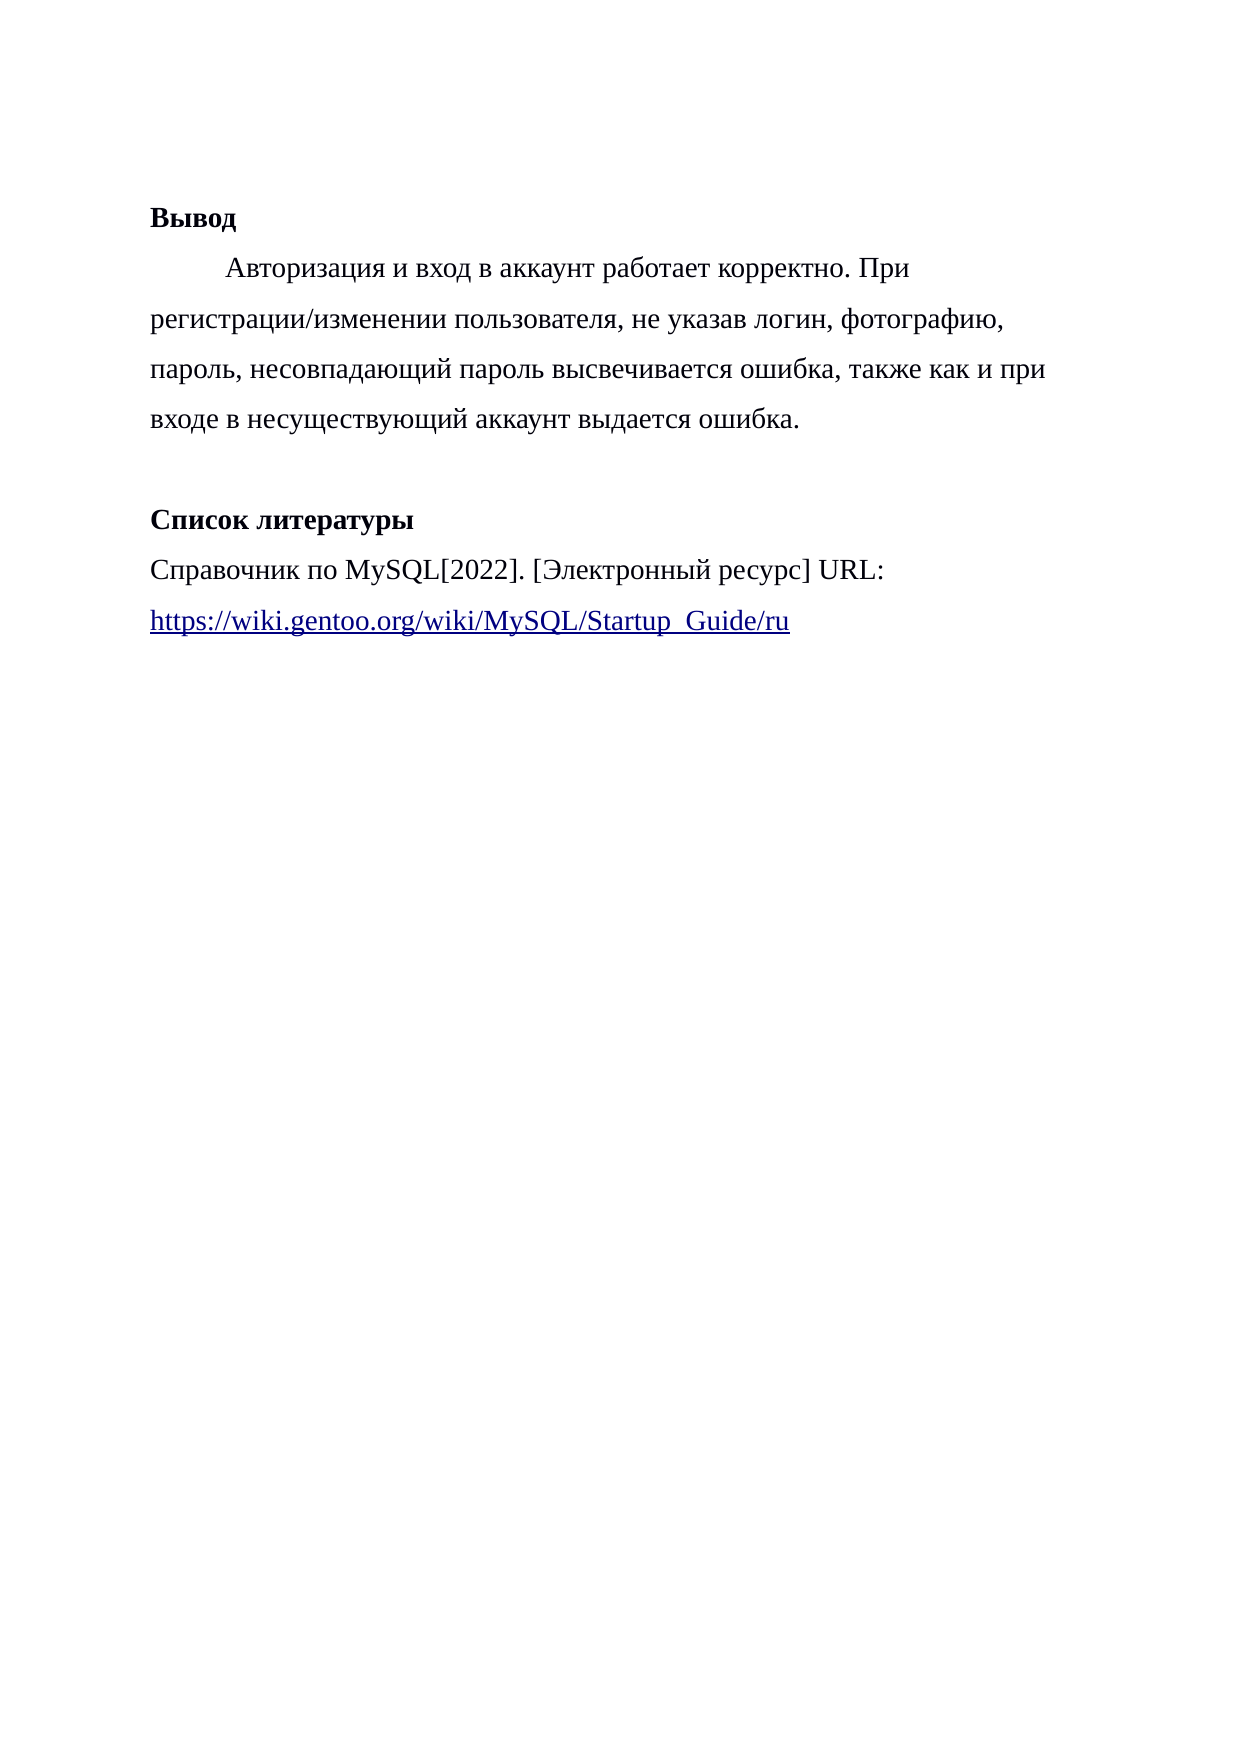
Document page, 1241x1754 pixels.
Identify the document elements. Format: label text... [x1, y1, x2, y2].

text Авторизация и вход в аккаунт работает корректно. При регистрации/изменении пользователя, не указав логин, фотографию, пароль, несовпадающий пароль высвечивается ошибка, также как и при входе в несуществующий аккаунт выдается ошибка. [150, 251, 1090, 435]
text Список литературы [150, 502, 1090, 536]
text Вывод [150, 200, 1090, 234]
text Справочник по MySQL[2022]. [Электронный ресурс] URL: https://wiki.gentoo.org/wiki/MySQL/Startup_Guide/ru [150, 552, 1090, 636]
